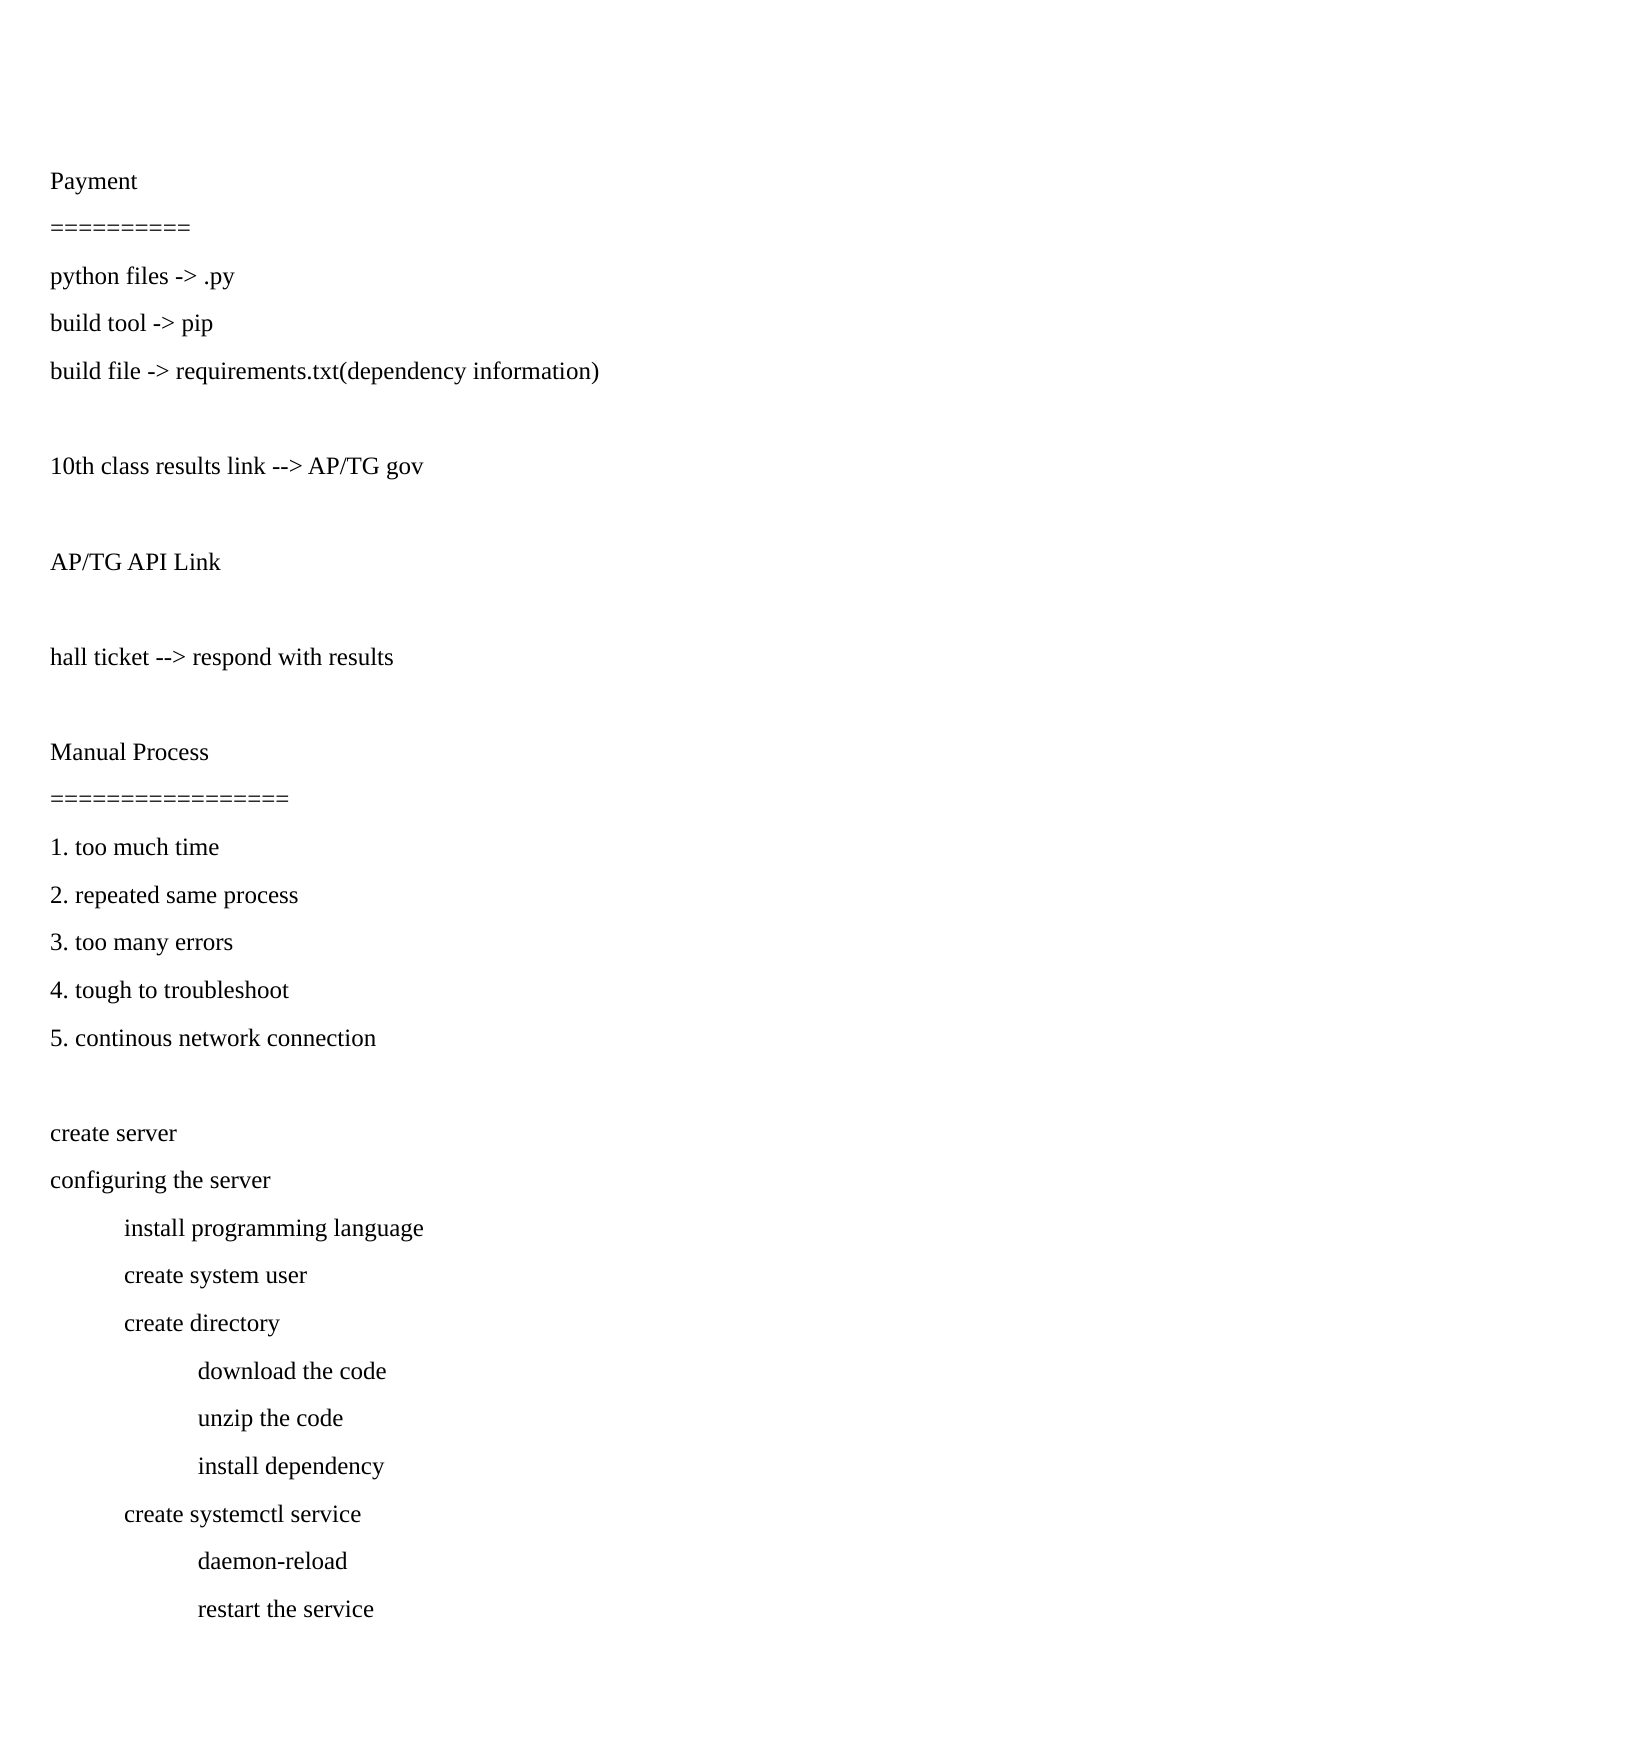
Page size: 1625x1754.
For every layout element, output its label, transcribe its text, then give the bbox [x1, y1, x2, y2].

text configuring the server [50, 1165, 1562, 1194]
text python files -> .py [50, 261, 1562, 290]
text Manual Process [50, 737, 1562, 766]
text unzip the code [50, 1403, 1562, 1432]
text daemon-reload [50, 1546, 1562, 1575]
text 1. too much time [50, 832, 1562, 861]
text 2. repeated same process [50, 880, 1562, 908]
text create server [50, 1118, 1562, 1147]
text install dependency [50, 1451, 1562, 1480]
text 10th class results link --> AP/TG gov [50, 451, 1562, 480]
text ================= [50, 784, 1562, 813]
text restart the service [50, 1594, 1562, 1623]
text 5. continous network connection [50, 1023, 1562, 1051]
text create directory [50, 1308, 1562, 1337]
text create system user [50, 1261, 1562, 1289]
text AP/TG API Link [50, 547, 1562, 575]
text 4. tough to troubleshoot [50, 975, 1562, 1004]
text Payment [50, 166, 1562, 194]
text build tool -> pip [50, 308, 1562, 337]
text 3. too many errors [50, 927, 1562, 956]
text hall ticket --> respond with results [50, 642, 1562, 671]
text install programming language [50, 1213, 1562, 1242]
text build file -> requirements.txt(dependency information) [50, 356, 1562, 385]
text create systemctl service [50, 1499, 1562, 1527]
text download the code [50, 1356, 1562, 1384]
text ========== [50, 213, 1562, 242]
